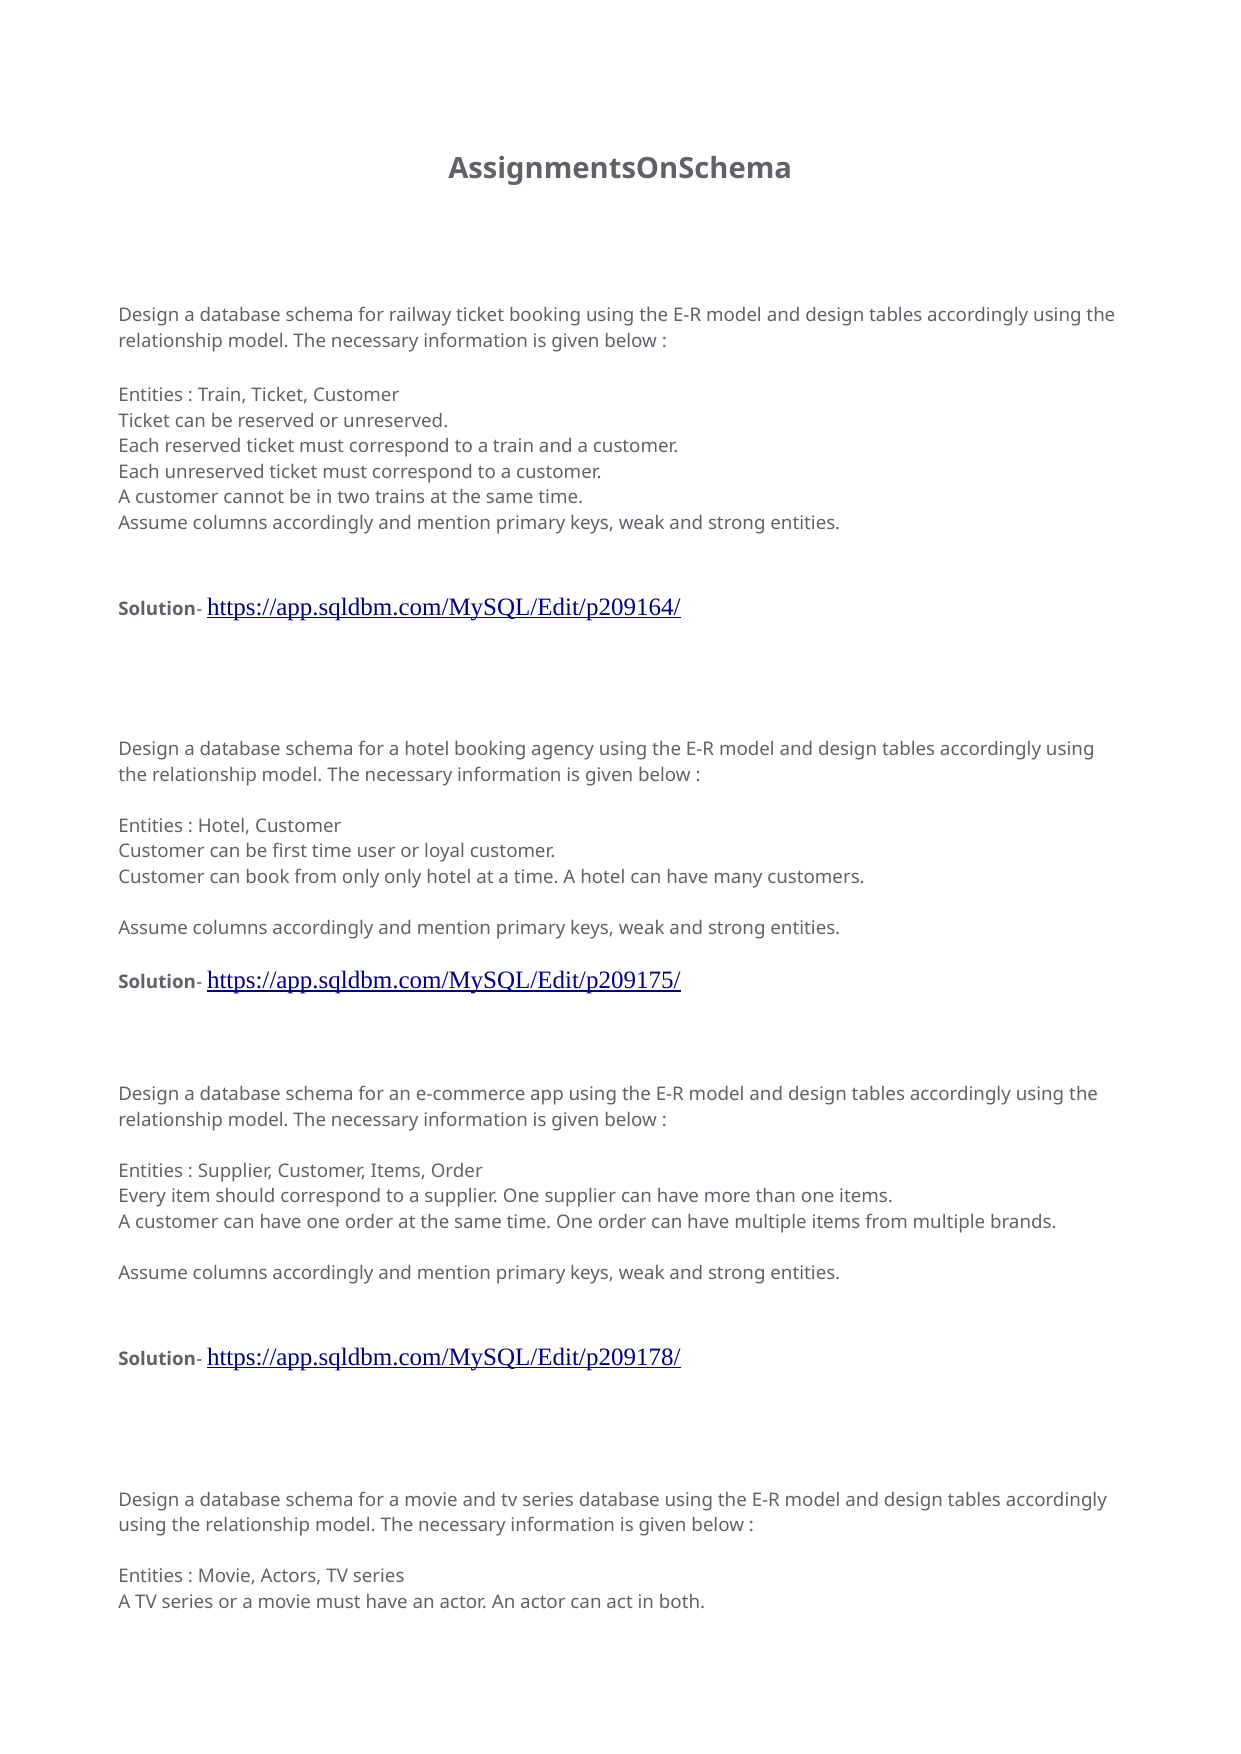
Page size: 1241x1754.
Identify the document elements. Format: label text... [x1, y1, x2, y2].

text Design a database schema for railway ticket booking using the E-R model and design tables accordingly using the relationship model. The necessary information is given below : Entities : Train, Ticket, Customer Ticket can be reserved or unreserved. Each reserved ticket must correspond to a train and a customer. Each unreserved ticket must correspond to a customer. A customer cannot be in two trains at the same time. Assume columns accordingly and mention primary keys, weak and strong entities. [118, 302, 1122, 534]
text Solution- https://app.sqldbm.com/MySQL/Edit/p209175/ [118, 965, 1122, 994]
text Solution- https://app.sqldbm.com/MySQL/Edit/p209164/ [118, 592, 1122, 621]
text Design a database schema for a hotel booking agency using the E-R model and design tables accordingly using the relationship model. The necessary information is given below : Entities : Hotel, Customer Customer can be first time user or loyal customer. Customer can book from only only hotel at a time. A hotel can have many customers. Assume columns accordingly and mention primary keys, weak and strong entities. [118, 736, 1122, 965]
text Solution- https://app.sqldbm.com/MySQL/Edit/p209178/ [118, 1342, 1122, 1371]
text Design a database schema for a movie and tv series database using the E-R model and design tables accordingly using the relationship model. The necessary information is given below : Entities : Movie, Actors, TV series A TV series or a movie must have an actor. An actor can act in both. [118, 1486, 1122, 1613]
text AssignmentsOnSchema [118, 147, 1122, 187]
text Design a database schema for an e-commerce app using the E-R model and design tables accordingly using the relationship model. The necessary information is given below : Entities : Supplier, Customer, Items, Order Every item should correspond to a supplier. One supplier can have more than one items. A customer can have one order at the same time. One order can have multiple items from multiple brands. Assume columns accordingly and mention primary keys, weak and strong entities. [118, 1080, 1122, 1284]
